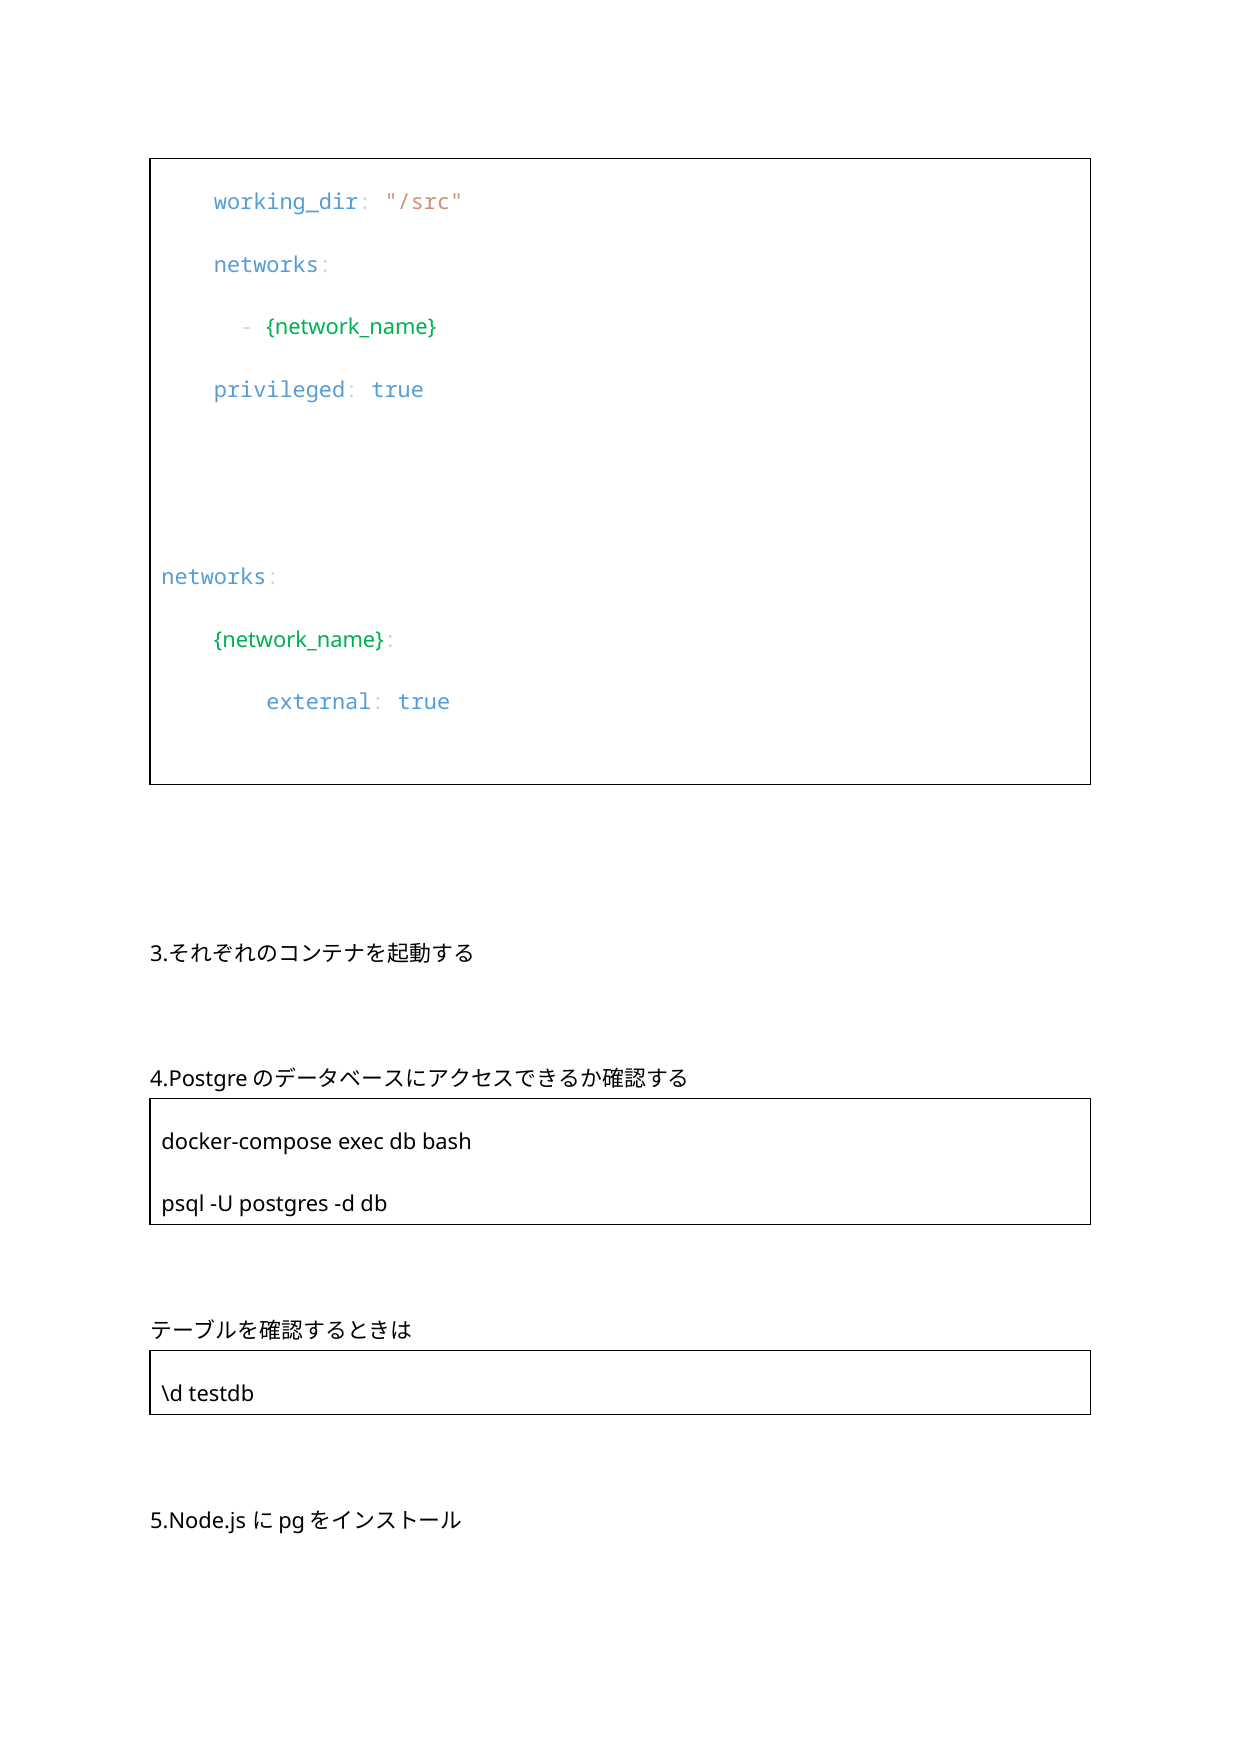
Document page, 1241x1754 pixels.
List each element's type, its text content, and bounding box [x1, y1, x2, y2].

text テーブルを確認するときは [150, 1287, 1090, 1350]
text 4.Postgreのデータベースにアクセスできるか確認する [150, 1035, 1090, 1098]
text 3.それぞれのコンテナを起動する [150, 910, 1090, 973]
table_header \d testdb [151, 1351, 1090, 1413]
table_header working_dir: "/src" networks: - {network_name} privileged: true networks: {network_name}: external: true [151, 159, 1090, 784]
text 5.Node.js にpgをインストール [150, 1477, 1090, 1539]
table_header docker-compose exec db bash psql -U postgres -d db [151, 1099, 1090, 1224]
